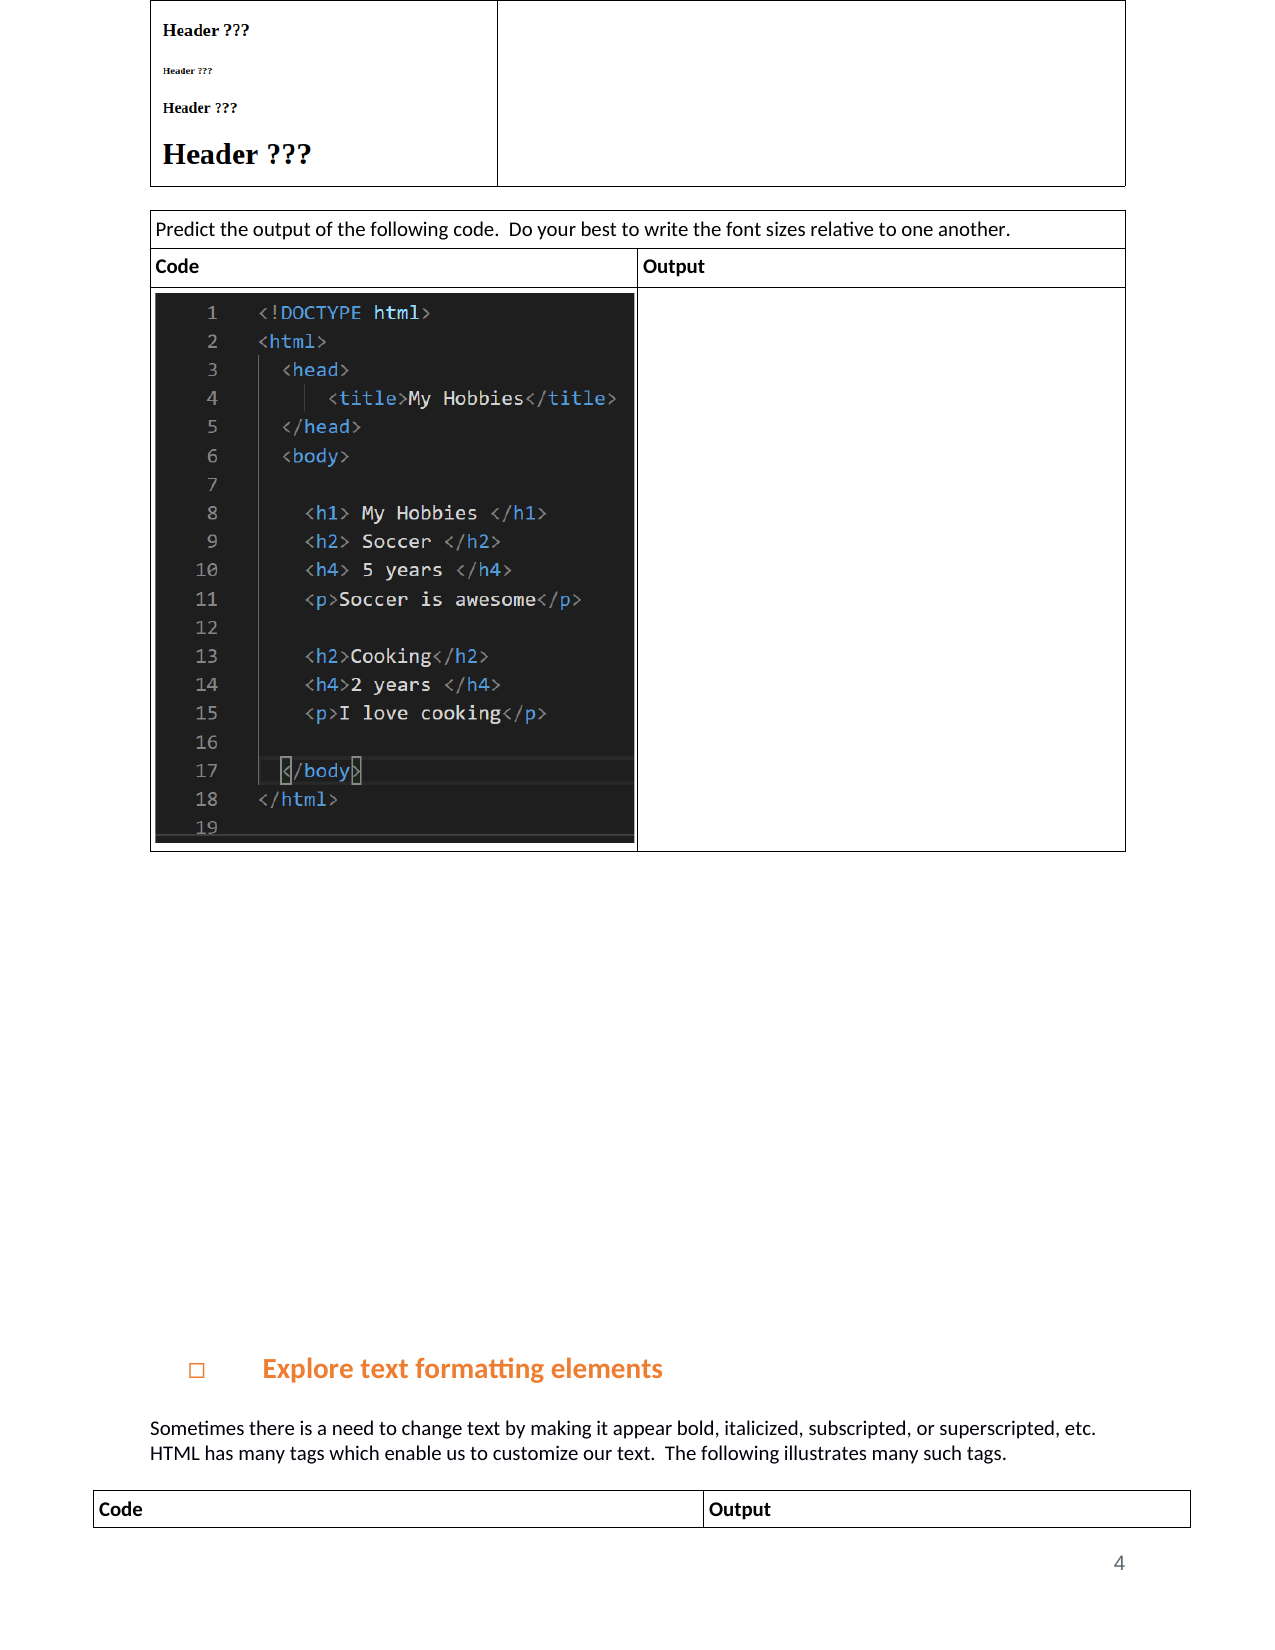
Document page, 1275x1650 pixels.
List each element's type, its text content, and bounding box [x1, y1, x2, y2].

table_cell [498, 1, 1125, 186]
table_cell [151, 288, 637, 851]
table_cell [638, 288, 1125, 851]
table_cell Code [151, 249, 637, 287]
table_header Output [704, 1491, 1190, 1527]
table_header Predict the output of the following code. Do your best to write the font sizes relative to one another. [151, 211, 1125, 247]
table_header Code [94, 1491, 703, 1527]
list Explore text formatting elements [187, 1350, 1125, 1386]
text Sometimes there is a need to change text by making it appear bold, italicized, subscripted, or superscripted, etc. HTML has many tags which enable us to customize our text. The following illustrates many such tags. [150, 1415, 1125, 1466]
table_cell Output [638, 249, 1125, 287]
table_cell [151, 1, 497, 186]
